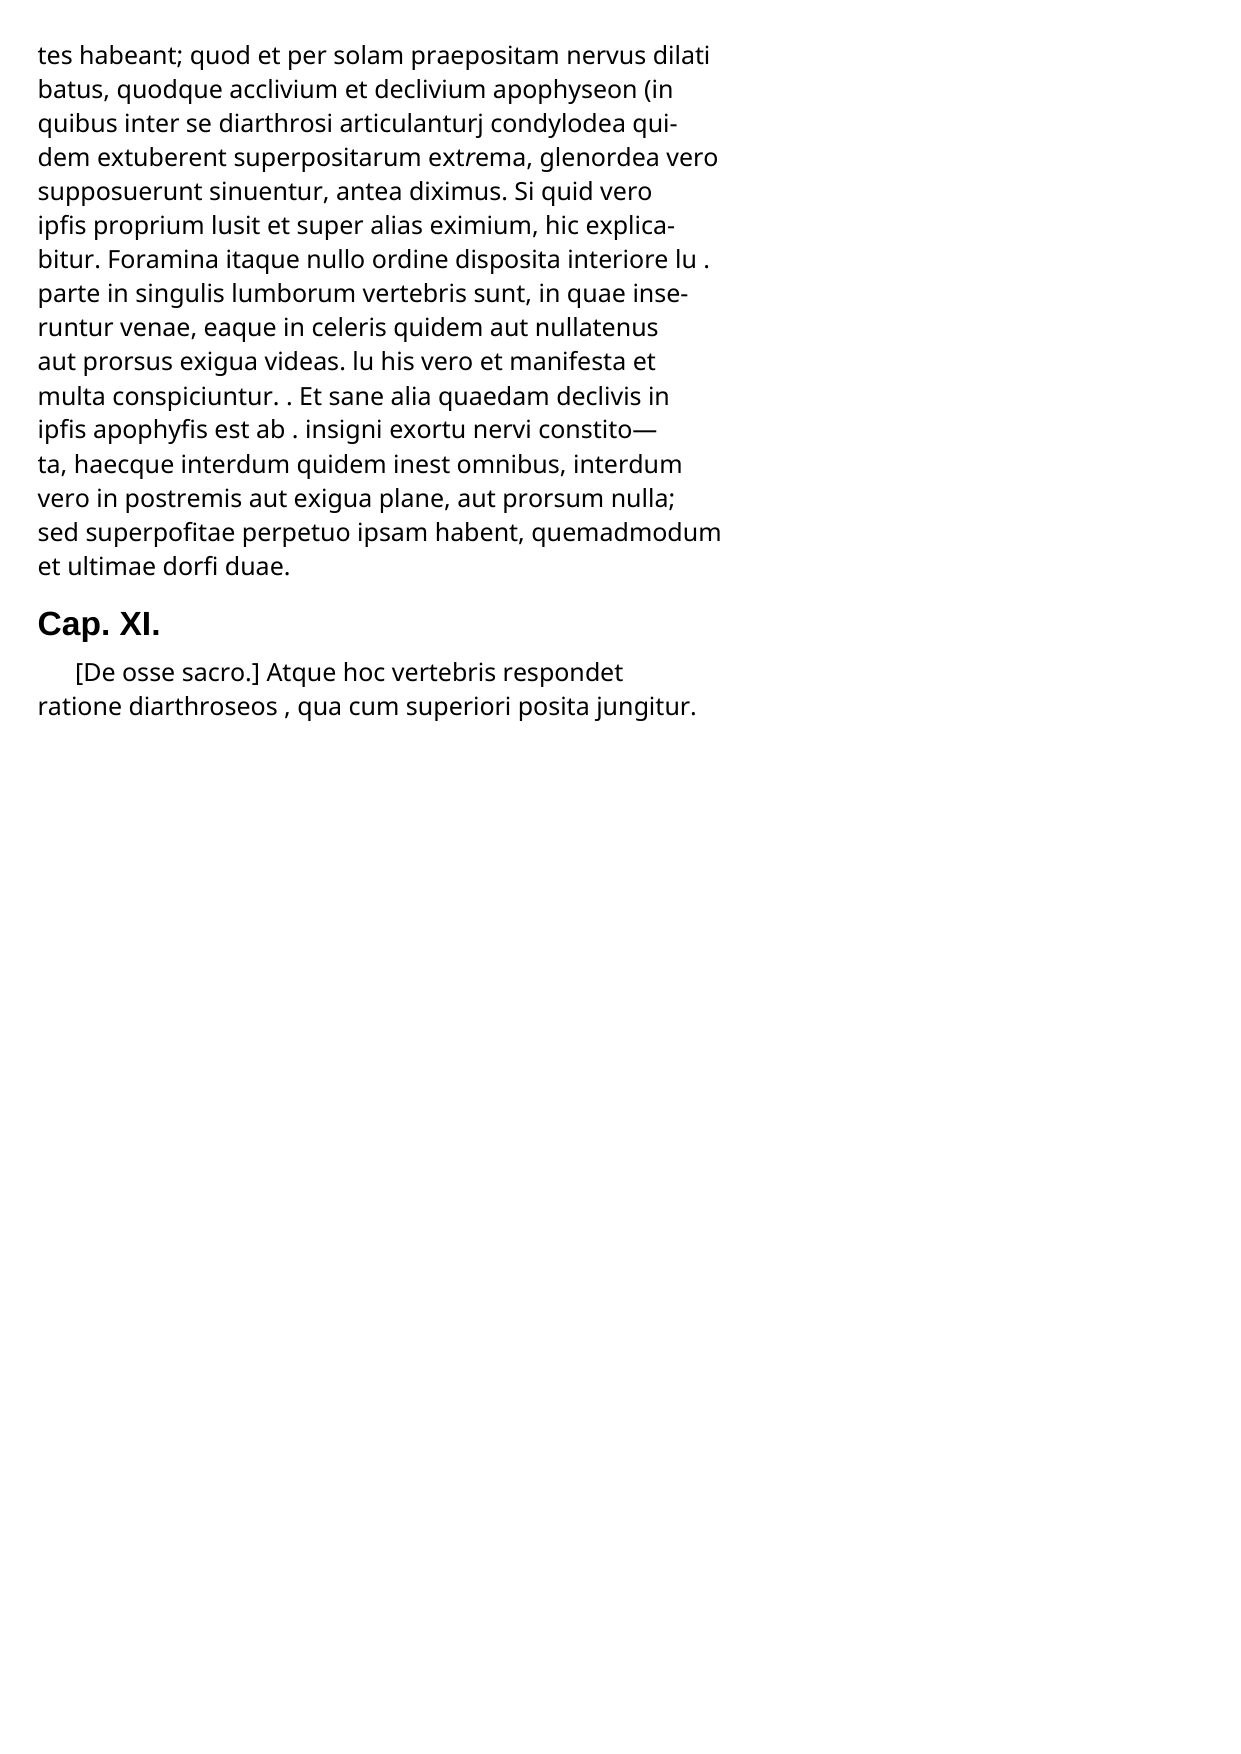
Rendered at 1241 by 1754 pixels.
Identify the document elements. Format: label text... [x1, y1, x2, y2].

text tes habeant; quod et per solam praepositam nervus dilati batus, quodque acclivium et declivium apophyseon (in quibus inter se diarthrosi articulanturj condylodea qui- dem extuberent superpositarum extrema, glenordea vero supposuerunt sinuentur, antea diximus. Si quid vero ipfis proprium lusit et super alias eximium, hic explica- bitur. Foramina itaque nullo ordine disposita interiore lu . parte in singulis lumborum vertebris sunt, in quae inse- runtur venae, eaque in celeris quidem aut nullatenus aut prorsus exigua videas. lu his vero et manifesta et multa conspiciuntur. . Et sane alia quaedam declivis in ipfis apophyfis est ab . insigni exortu nervi constito— ta, haecque interdum quidem inest omnibus, interdum vero in postremis aut exigua plane, aut prorsum nulla; sed superpofitae perpetuo ipsam habent, quemadmodum et ultimae dorfi duae. [37, 37, 1203, 582]
subtitle Cap. XI. [37, 603, 1203, 642]
text [De osse sacro.] Atque hoc vertebris respondet ratione diarthroseos , qua cum superiori posita jungitur. [37, 654, 1203, 723]
